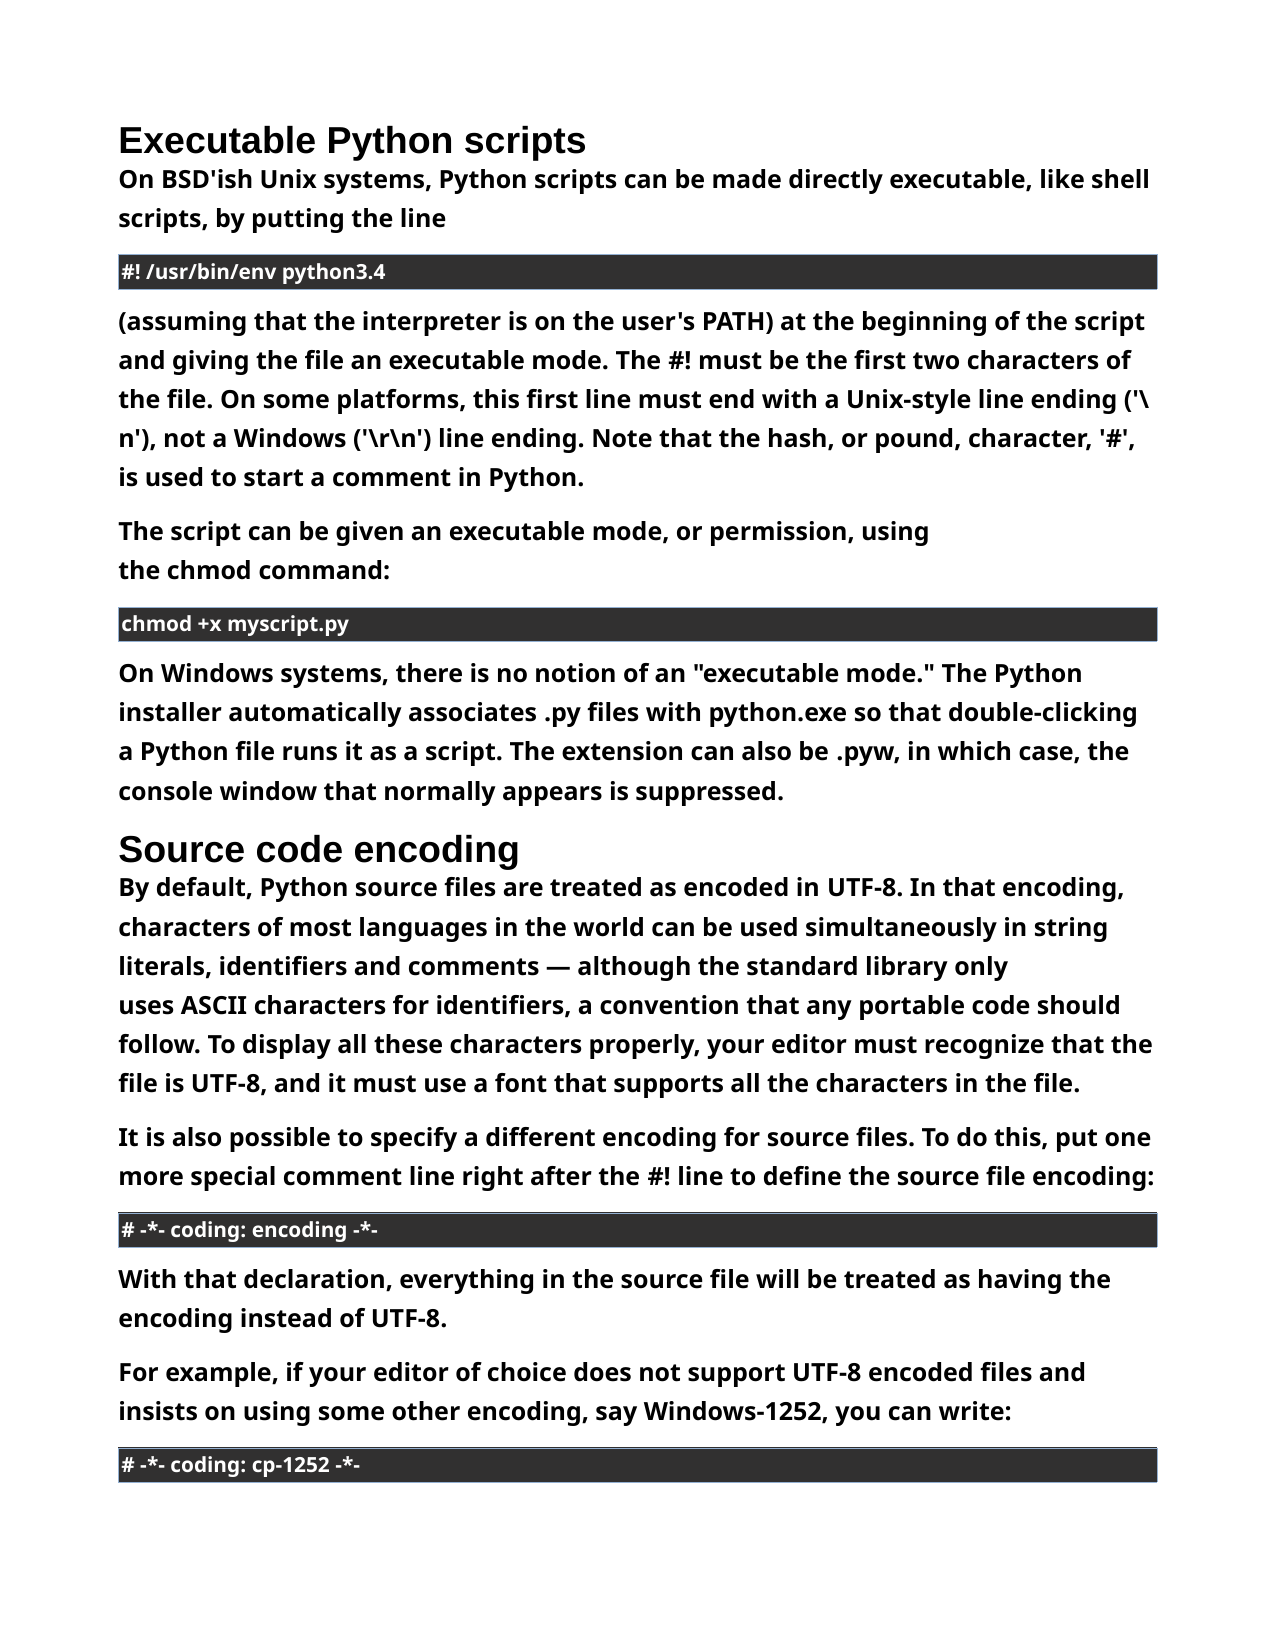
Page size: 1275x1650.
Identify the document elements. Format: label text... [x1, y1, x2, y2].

text It is also possible to specify a different encoding for source files. To do this, put one more special comment line right after the #! line to define the source file encoding: [118, 1119, 1157, 1193]
subtitle Executable Python scripts [118, 118, 1157, 161]
subtitle Source code encoding [118, 827, 1157, 870]
text # -*- coding: encoding -*- [119, 1214, 1157, 1247]
text (assuming that the interpreter is on the user's PATH) at the beginning of the script and giving the file an executable mode. The #! must be the first two characters of the file. On some platforms, this first line must end with a Unix-style line ending ('\n'), not a Windows ('\r\n') line ending. Note that the hash, or pound, character, '#', is used to start a comment in Python. [118, 303, 1157, 494]
text By default, Python source files are treated as encoded in UTF-8. In that encoding, characters of most languages in the world can be used simultaneously in string literals, identifiers and comments — although the standard library only uses ASCII characters for identifiers, a convention that any portable code should follow. To display all these characters properly, your editor must recognize that the file is UTF-8, and it must use a font that supports all the characters in the file. [118, 870, 1157, 1100]
text On BSD'ish Unix systems, Python scripts can be made directly executable, like shell scripts, by putting the line [118, 161, 1157, 234]
text # -*- coding: cp-1252 -*- [119, 1449, 1157, 1482]
text On Windows systems, there is no notion of an "executable mode." The Python installer automatically associates .py files with python.exe so that double-clicking a Python file runs it as a script. The extension can also be .pyw, in which case, the console window that normally appears is suppressed. [118, 656, 1157, 807]
text With that declaration, everything in the source file will be treated as having the encoding instead of UTF-8. [118, 1262, 1157, 1335]
text The script can be given an executable mode, or permission, using the chmod command: [118, 514, 1157, 587]
text #! /usr/bin/env python3.4 [119, 255, 1157, 289]
text chmod +x myscript.py [119, 608, 1157, 641]
text For example, if your editor of choice does not support UTF-8 encoded files and insists on using some other encoding, say Windows-1252, you can write: [118, 1354, 1157, 1428]
